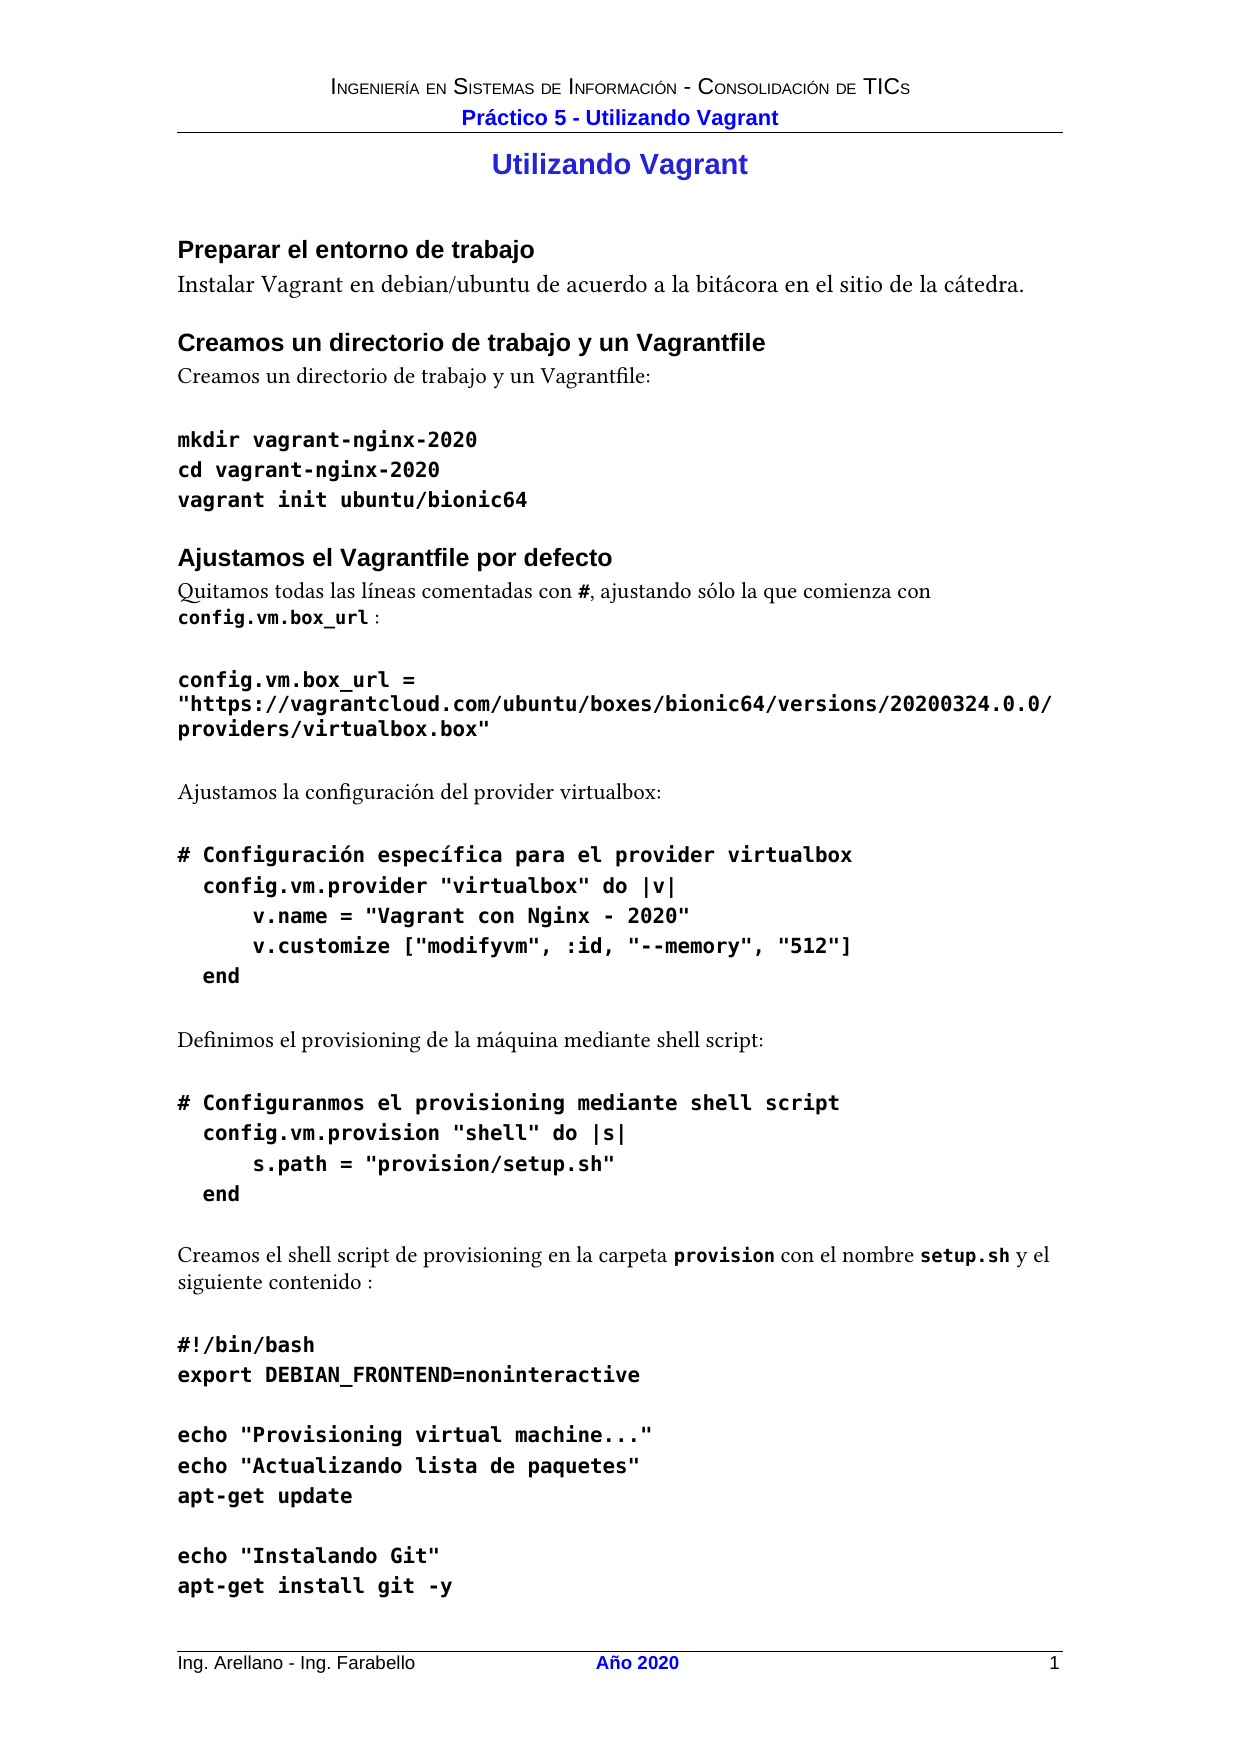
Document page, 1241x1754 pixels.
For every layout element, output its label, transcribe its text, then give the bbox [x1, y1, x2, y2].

subtitle Creamos un directorio de trabajo y un Vagrantfile [177, 329, 1063, 357]
text apt-get update [177, 1484, 1063, 1508]
text # Configuración específica para el provider virtualbox [177, 844, 1063, 868]
text Creamos un directorio de trabajo y un Vagrantfile: [177, 363, 1063, 390]
text # Configuranmos el provisioning mediante shell script [177, 1091, 1063, 1116]
text echo "Provisioning virtual machine..." [177, 1423, 1063, 1448]
text config.vm.provider "virtualbox" do |v| [177, 874, 1063, 898]
text vagrant init ubuntu/bionic64 [177, 488, 1063, 512]
text Quitamos todas las líneas comentadas con #, ajustando sólo la que comienza con config.vm.box_url : [177, 578, 1063, 630]
text v.customize ["modifyvm", :id, "--memory", "512"] [177, 934, 1063, 958]
text echo "Instalando Git" [177, 1544, 1063, 1569]
text end [177, 964, 1063, 989]
text export DEBIAN_FRONTEND=noninteractive [177, 1363, 1063, 1387]
text end [177, 1182, 1063, 1206]
text v.name = "Vagrant con Nginx - 2020" [177, 904, 1063, 928]
text Creamos el shell script de provisioning en la carpeta provision con el nombre setup.sh y el siguiente contenido : [177, 1242, 1063, 1295]
text config.vm.box_url = "https://vagrantcloud.com/ubuntu/boxes/bionic64/versions/20200324.0.0/providers/virtualbox.box" [177, 668, 1063, 741]
text cd vagrant-nginx-2020 [177, 458, 1063, 482]
text config.vm.provision "shell" do |s| [177, 1121, 1063, 1146]
subtitle Utilizando Vagrant [177, 148, 1063, 180]
text echo "Actualizando lista de paquetes" [177, 1454, 1063, 1478]
text Instalar Vagrant en debian/ubuntu de acuerdo a la bitácora en el sitio de la cátedra. [177, 270, 1063, 298]
text Definimos el provisioning de la máquina mediante shell script: [177, 1027, 1063, 1053]
text #!/bin/bash [177, 1333, 1063, 1357]
subtitle Ajustamos el Vagrantfile por defecto [177, 543, 1063, 571]
text s.path = "provision/setup.sh" [177, 1152, 1063, 1176]
text mkdir vagrant-nginx-2020 [177, 428, 1063, 452]
text Ajustamos la configuración del provider virtualbox: [177, 779, 1063, 806]
subtitle Preparar el entorno de trabajo [177, 235, 1063, 263]
text apt-get install git -y [177, 1574, 1063, 1599]
